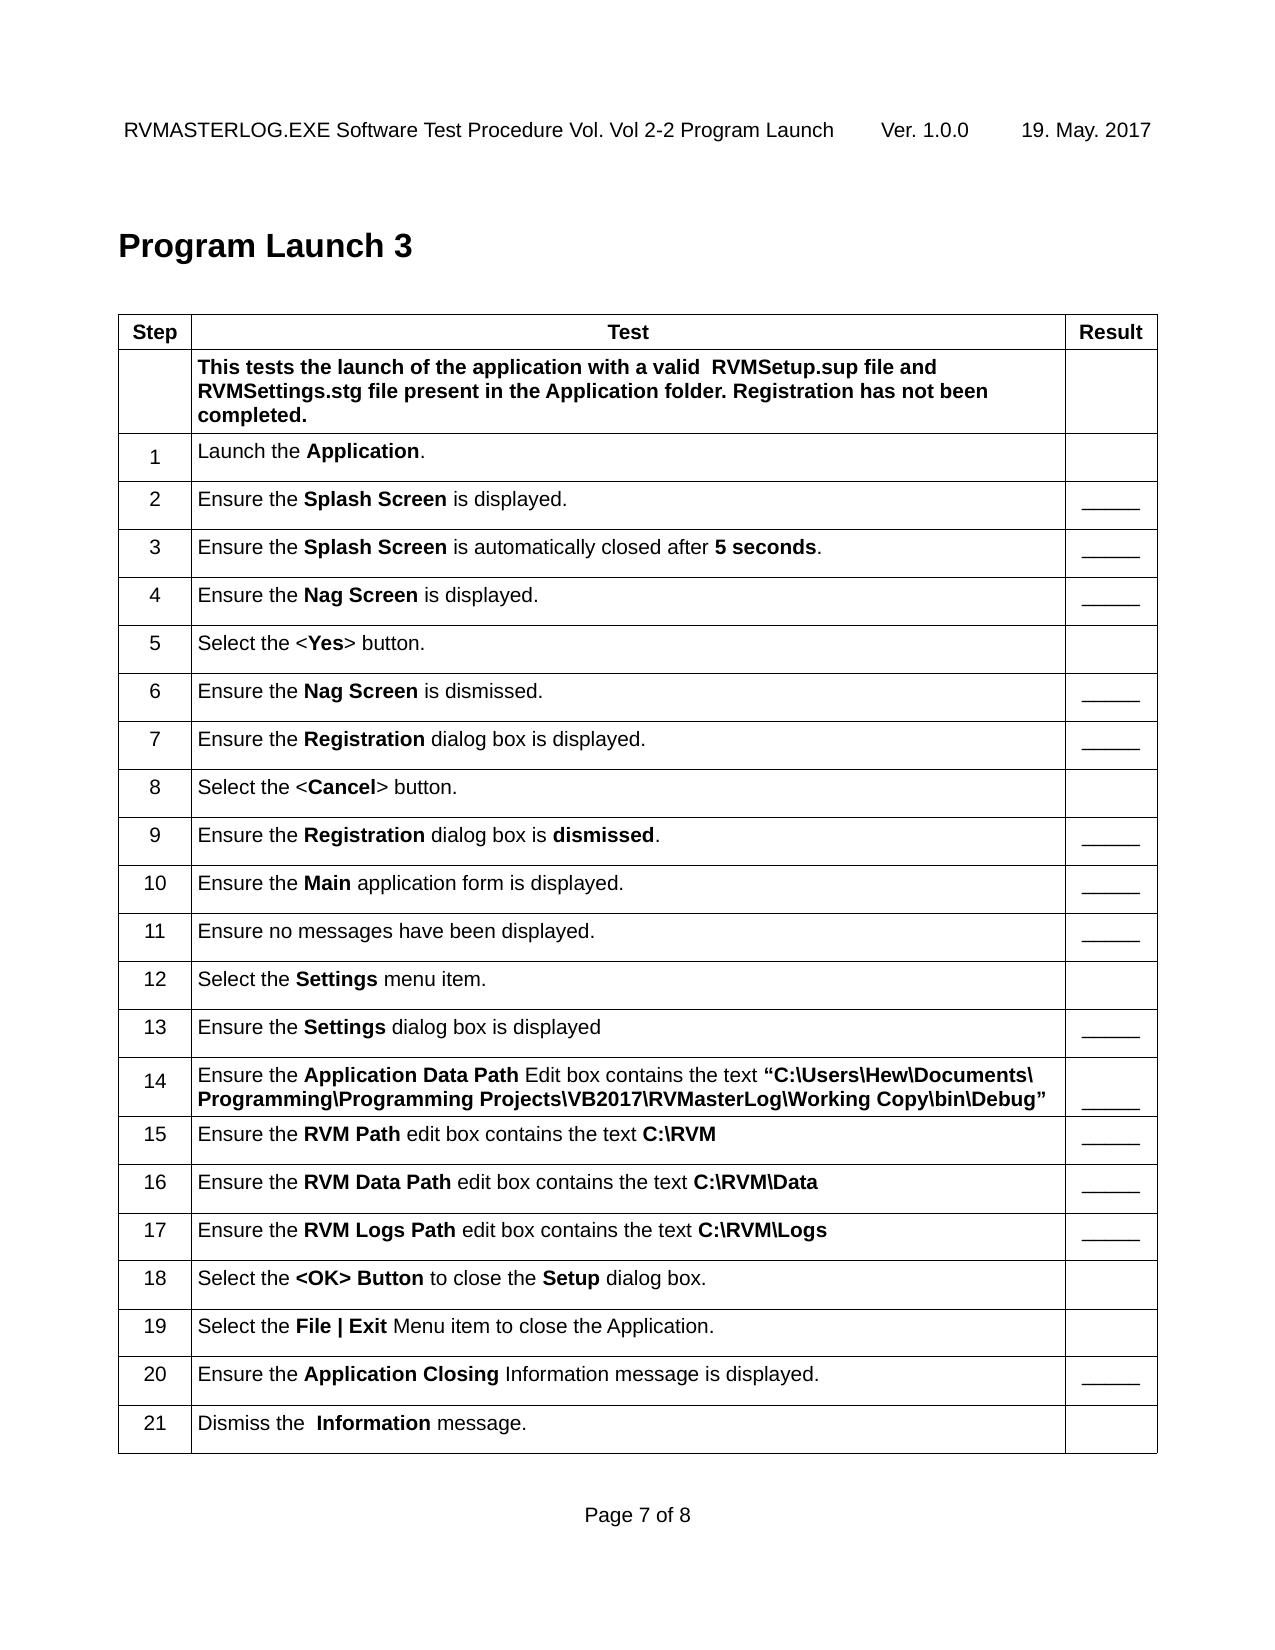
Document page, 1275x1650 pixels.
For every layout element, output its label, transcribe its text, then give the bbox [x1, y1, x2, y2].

table_cell _____ [1066, 914, 1157, 961]
table_cell 17 [119, 1214, 191, 1260]
table_cell [119, 350, 191, 433]
table_cell 2 [119, 482, 191, 529]
table_cell 12 [119, 962, 191, 1009]
table_cell Ensure the Registration dialog box is displayed. [192, 722, 1065, 769]
table_header Test [192, 315, 1065, 349]
table_cell [1066, 626, 1157, 673]
table_cell _____ [1066, 818, 1157, 865]
table_cell Dismiss the Information message. [192, 1406, 1065, 1452]
table_cell Ensure the Nag Screen is displayed. [192, 578, 1065, 625]
subtitle Program Launch 3 [118, 226, 1157, 265]
table_cell [1066, 770, 1157, 817]
table_cell Select the Settings menu item. [192, 962, 1065, 1009]
table_cell 16 [119, 1165, 191, 1212]
table_cell _____ [1066, 530, 1157, 577]
table_cell [1066, 962, 1157, 1009]
table_cell 1 [119, 434, 191, 481]
table_cell Ensure the RVM Data Path edit box contains the text C:\RVM\Data [192, 1165, 1065, 1212]
table_cell Ensure the Application Data Path Edit box contains the text “C:\Users\Hew\Documents\Programming\Programming Projects\VB2017\RVMasterLog\Working Copy\bin\Debug” [192, 1058, 1065, 1116]
table_cell 10 [119, 866, 191, 913]
table_header Result [1066, 315, 1157, 349]
table_cell _____ [1066, 1010, 1157, 1057]
table_cell 4 [119, 578, 191, 625]
table_cell Select the <Cancel> button. [192, 770, 1065, 817]
table_cell _____ [1066, 578, 1157, 625]
table_cell _____ [1066, 722, 1157, 769]
table_cell _____ [1066, 1058, 1157, 1116]
table_cell _____ [1066, 482, 1157, 529]
table_cell Select the File | Exit Menu item to close the Application. [192, 1310, 1065, 1356]
table_cell [1066, 1406, 1157, 1452]
table_cell _____ [1066, 1117, 1157, 1164]
table_cell _____ [1066, 1357, 1157, 1404]
table_cell 14 [119, 1058, 191, 1116]
table_cell _____ [1066, 1214, 1157, 1260]
table_cell Select the <OK> Button to close the Setup dialog box. [192, 1261, 1065, 1308]
table_cell Ensure no messages have been displayed. [192, 914, 1065, 961]
table_cell [1066, 434, 1157, 481]
table_cell 9 [119, 818, 191, 865]
table_cell _____ [1066, 674, 1157, 721]
table_cell This tests the launch of the application with a valid RVMSetup.sup file and RVMSettings.stg file present in the Application folder. Registration has not been completed. [192, 350, 1065, 433]
table_cell 19 [119, 1310, 191, 1356]
table_cell 13 [119, 1010, 191, 1057]
table_cell Ensure the Settings dialog box is displayed [192, 1010, 1065, 1057]
table_cell Ensure the Registration dialog box is dismissed. [192, 818, 1065, 865]
table_cell 6 [119, 674, 191, 721]
table_cell Select the <Yes> button. [192, 626, 1065, 673]
table_cell Ensure the Splash Screen is automatically closed after 5 seconds. [192, 530, 1065, 577]
table_cell 3 [119, 530, 191, 577]
table_cell 21 [119, 1406, 191, 1452]
table_cell 20 [119, 1357, 191, 1404]
table_cell Ensure the Splash Screen is displayed. [192, 482, 1065, 529]
table_cell Ensure the RVM Path edit box contains the text C:\RVM [192, 1117, 1065, 1164]
table_cell [1066, 1310, 1157, 1356]
table_cell [1066, 350, 1157, 433]
table_cell Ensure the Application Closing Information message is displayed. [192, 1357, 1065, 1404]
table_cell _____ [1066, 866, 1157, 913]
table_cell Ensure the Nag Screen is dismissed. [192, 674, 1065, 721]
table_cell 5 [119, 626, 191, 673]
table_cell _____ [1066, 1165, 1157, 1212]
table_cell 18 [119, 1261, 191, 1308]
table_header Step [119, 315, 191, 349]
table_cell 15 [119, 1117, 191, 1164]
table_cell Ensure the Main application form is displayed. [192, 866, 1065, 913]
table_cell 7 [119, 722, 191, 769]
table_cell Launch the Application. [192, 434, 1065, 481]
table_cell 8 [119, 770, 191, 817]
table_cell [1066, 1261, 1157, 1308]
table_cell Ensure the RVM Logs Path edit box contains the text C:\RVM\Logs [192, 1214, 1065, 1260]
table_cell 11 [119, 914, 191, 961]
